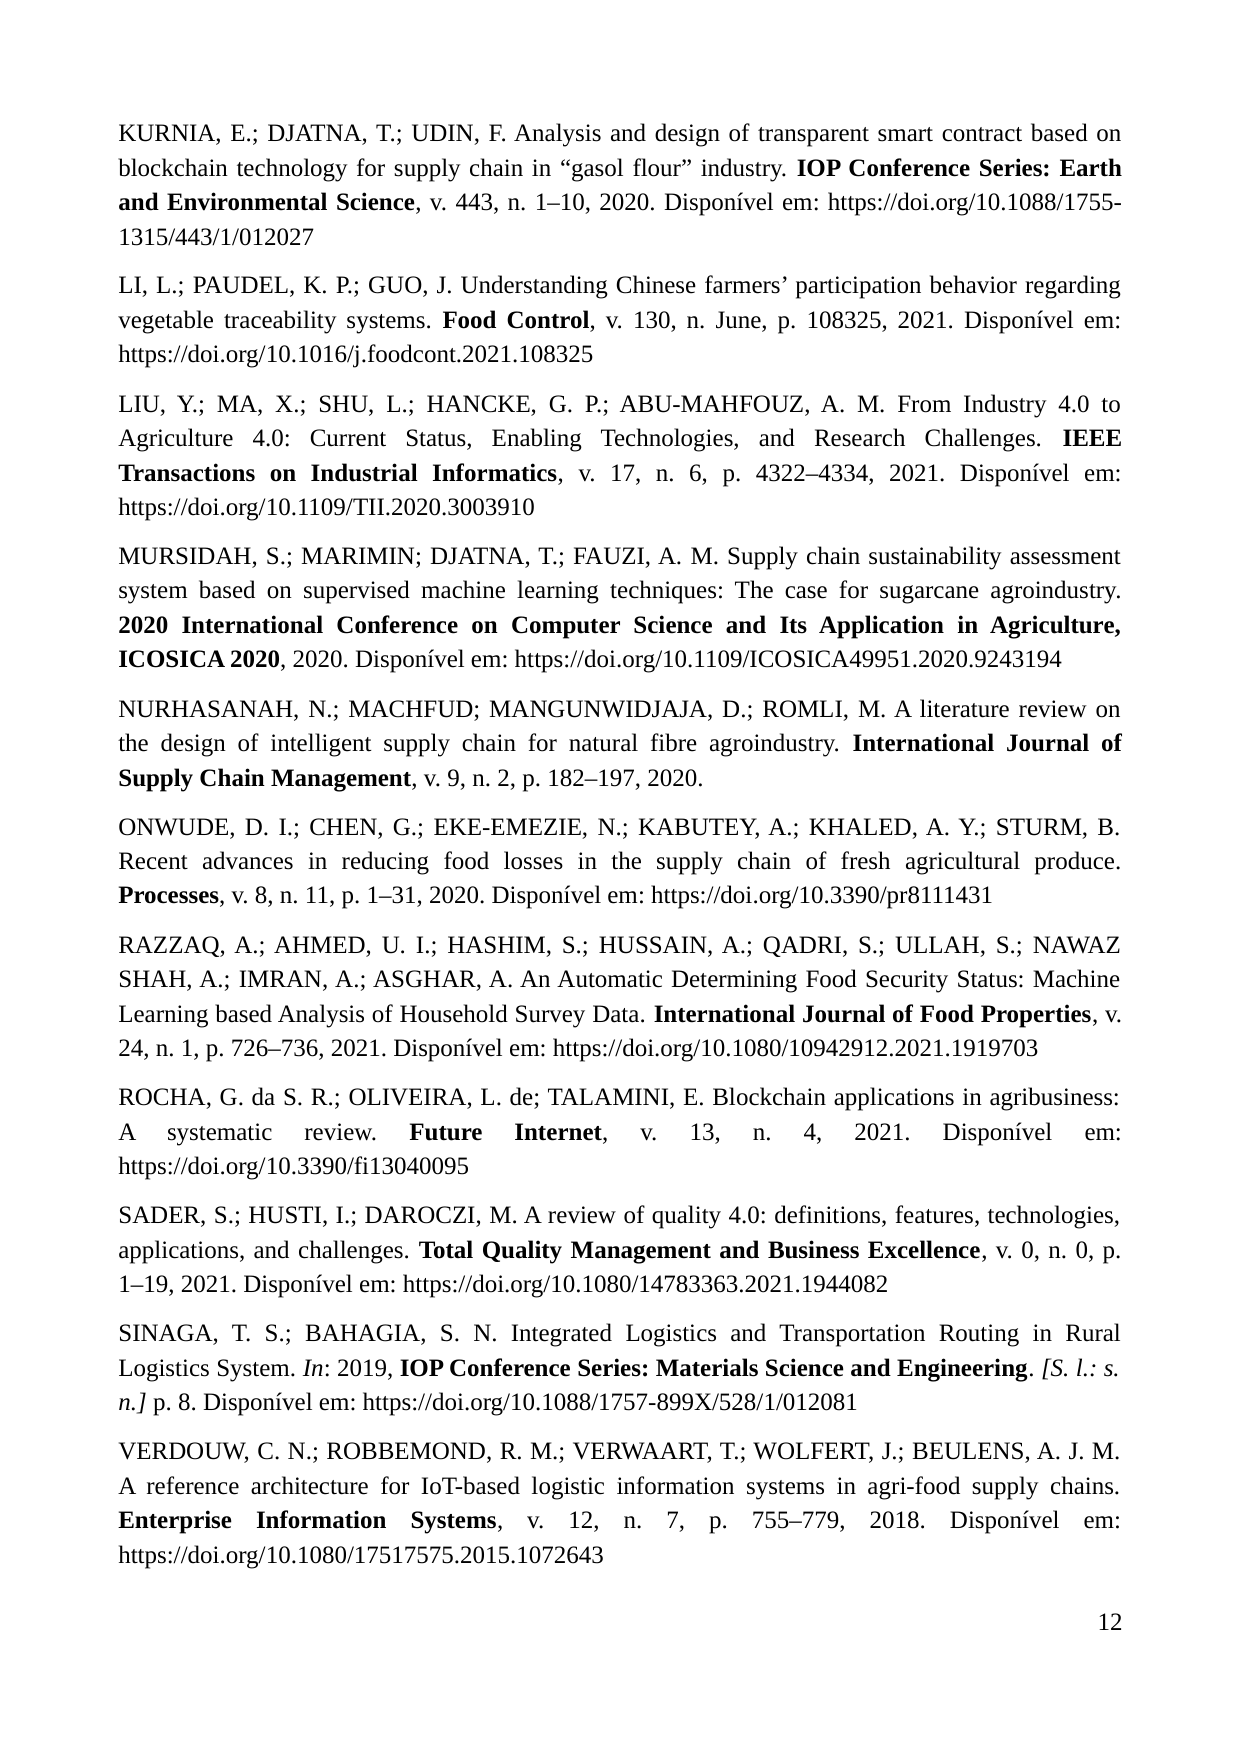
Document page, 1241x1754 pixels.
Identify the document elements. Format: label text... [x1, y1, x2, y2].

text LIU, Y.; MA, X.; SHU, L.; HANCKE, G. P.; ABU-MAHFOUZ, A. M. From Industry 4.0 to Agriculture 4.0: Current Status, Enabling Technologies, and Research Challenges. IEEE Transactions on Industrial Informatics, v. 17, n. 6, p. 4322–4334, 2021. Disponível em: https://doi.org/10.1109/TII.2020.3003910 [118, 389, 1122, 521]
text NURHASANAH, N.; MACHFUD; MANGUNWIDJAJA, D.; ROMLI, M. A literature review on the design of intelligent supply chain for natural fibre agroindustry. International Journal of Supply Chain Management, v. 9, n. 2, p. 182–197, 2020. [118, 694, 1122, 791]
text SINAGA, T. S.; BAHAGIA, S. N. Integrated Logistics and Transportation Routing in Rural Logistics System. In: 2019, IOP Conference Series: Materials Science and Engineering. [S. l.: s. n.] p. 8. Disponível em: https://doi.org/10.1088/1757-899X/528/1/012081 [118, 1318, 1122, 1416]
text KURNIA, E.; DJATNA, T.; UDIN, F. Analysis and design of transparent smart contract based on blockchain technology for supply chain in “gasol flour” industry. IOP Conference Series: Earth and Environmental Science, v. 443, n. 1–10, 2020. Disponível em: https://doi.org/10.1088/1755-1315/443/1/012027 [118, 118, 1122, 250]
text SADER, S.; HUSTI, I.; DAROCZI, M. A review of quality 4.0: definitions, features, technologies, applications, and challenges. Total Quality Management and Business Excellence, v. 0, n. 0, p. 1–19, 2021. Disponível em: https://doi.org/10.1080/14783363.2021.1944082 [118, 1200, 1122, 1298]
text MURSIDAH, S.; MARIMIN; DJATNA, T.; FAUZI, A. M. Supply chain sustainability assessment system based on supervised machine learning techniques: The case for sugarcane agroindustry. 2020 International Conference on Computer Science and Its Application in Agriculture, ICOSICA 2020, 2020. Disponível em: https://doi.org/10.1109/ICOSICA49951.2020.9243194 [118, 541, 1122, 673]
text LI, L.; PAUDEL, K. P.; GUO, J. Understanding Chinese farmers’ participation behavior regarding vegetable traceability systems. Food Control, v. 130, n. June, p. 108325, 2021. Disponível em: https://doi.org/10.1016/j.foodcont.2021.108325 [118, 271, 1122, 368]
text RAZZAQ, A.; AHMED, U. I.; HASHIM, S.; HUSSAIN, A.; QADRI, S.; ULLAH, S.; NAWAZ SHAH, A.; IMRAN, A.; ASGHAR, A. An Automatic Determining Food Security Status: Machine Learning based Analysis of Household Survey Data. International Journal of Food Properties, v. 24, n. 1, p. 726–736, 2021. Disponível em: https://doi.org/10.1080/10942912.2021.1919703 [118, 930, 1122, 1062]
text VERDOUW, C. N.; ROBBEMOND, R. M.; VERWAART, T.; WOLFERT, J.; BEULENS, A. J. M. A reference architecture for IoT-based logistic information systems in agri-food supply chains. Enterprise Information Systems, v. 12, n. 7, p. 755–779, 2018. Disponível em: https://doi.org/10.1080/17517575.2015.1072643 [118, 1436, 1122, 1568]
text ROCHA, G. da S. R.; OLIVEIRA, L. de; TALAMINI, E. Blockchain applications in agribusiness: A systematic review. Future Internet, v. 13, n. 4, 2021. Disponível em: https://doi.org/10.3390/fi13040095 [118, 1082, 1122, 1180]
text ONWUDE, D. I.; CHEN, G.; EKE-EMEZIE, N.; KABUTEY, A.; KHALED, A. Y.; STURM, B. Recent advances in reducing food losses in the supply chain of fresh agricultural produce. Processes, v. 8, n. 11, p. 1–31, 2020. Disponível em: https://doi.org/10.3390/pr8111431 [118, 812, 1122, 909]
